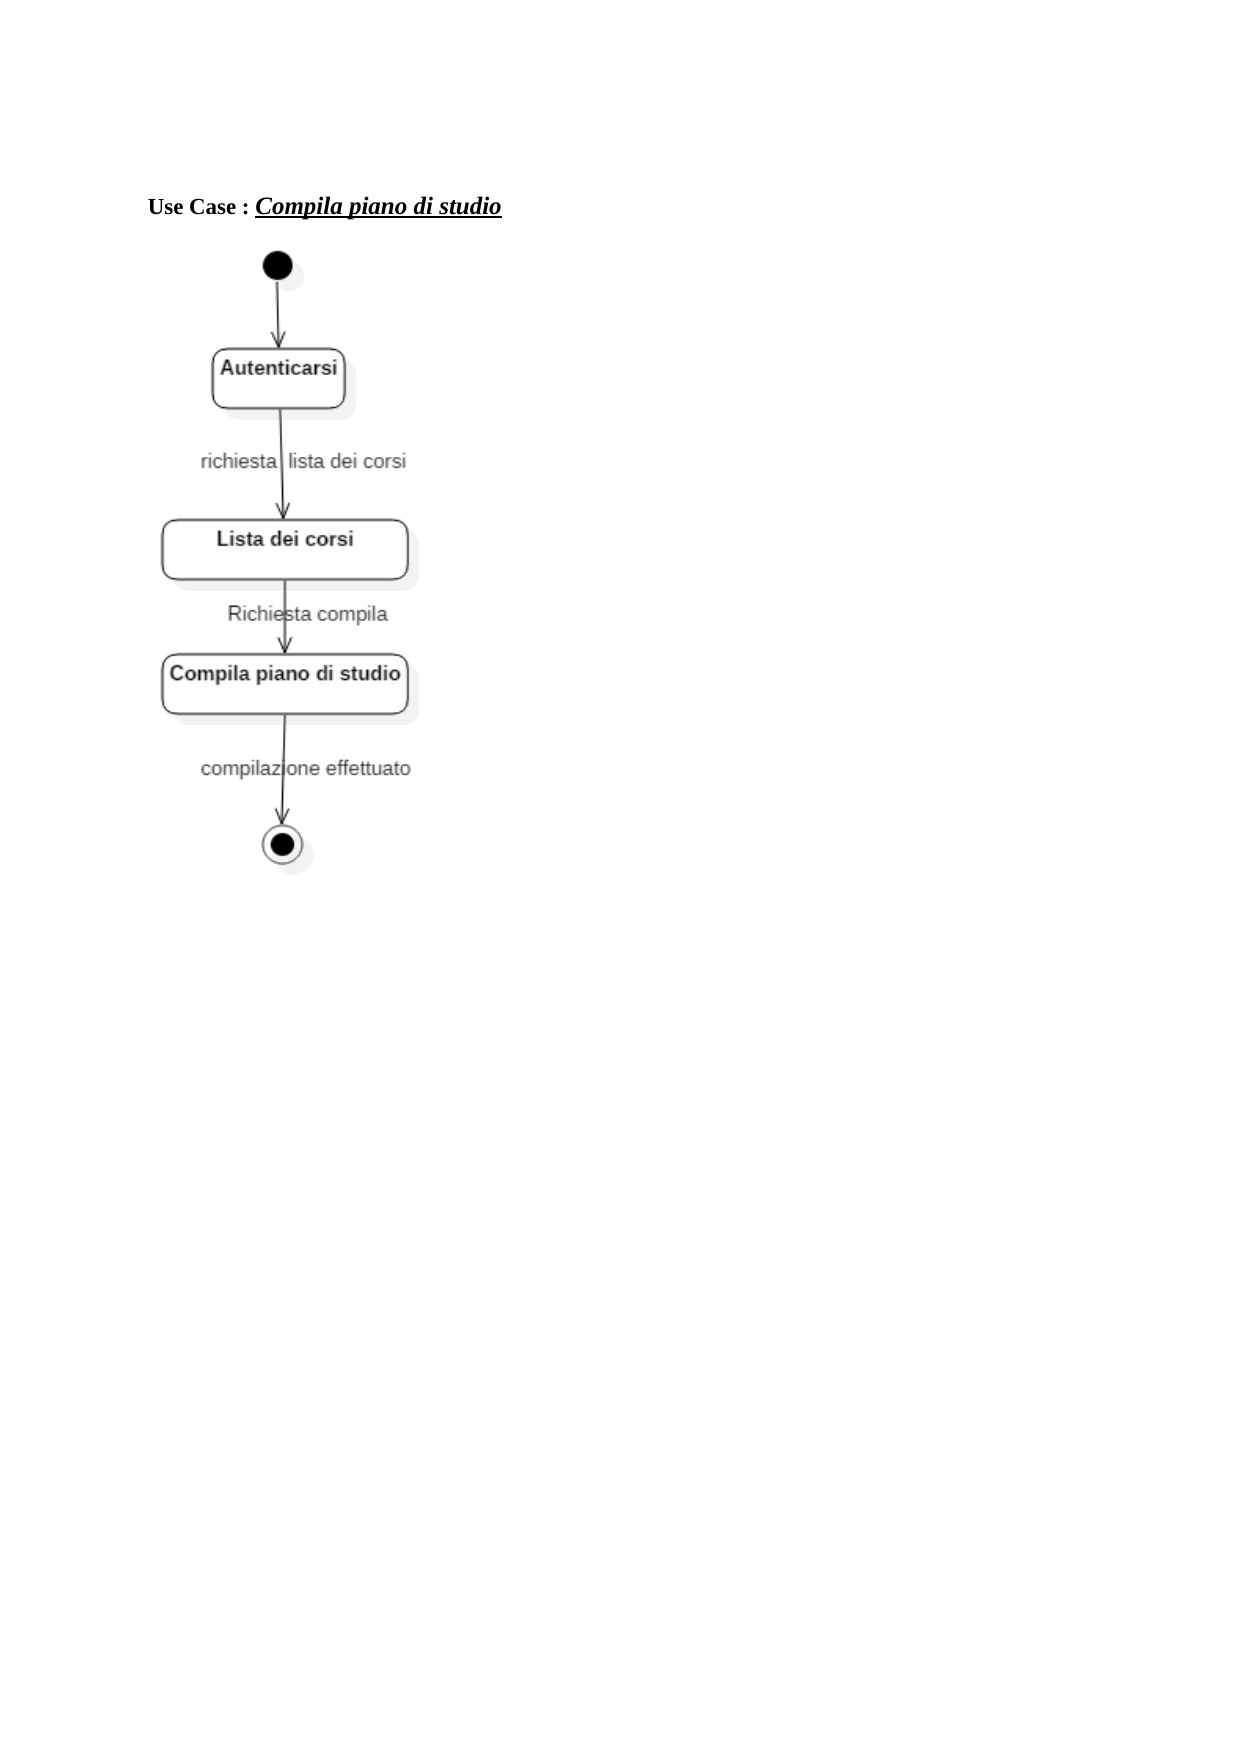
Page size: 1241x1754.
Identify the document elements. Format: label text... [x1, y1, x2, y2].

text Use Case : Compila piano di studio [148, 191, 1093, 220]
